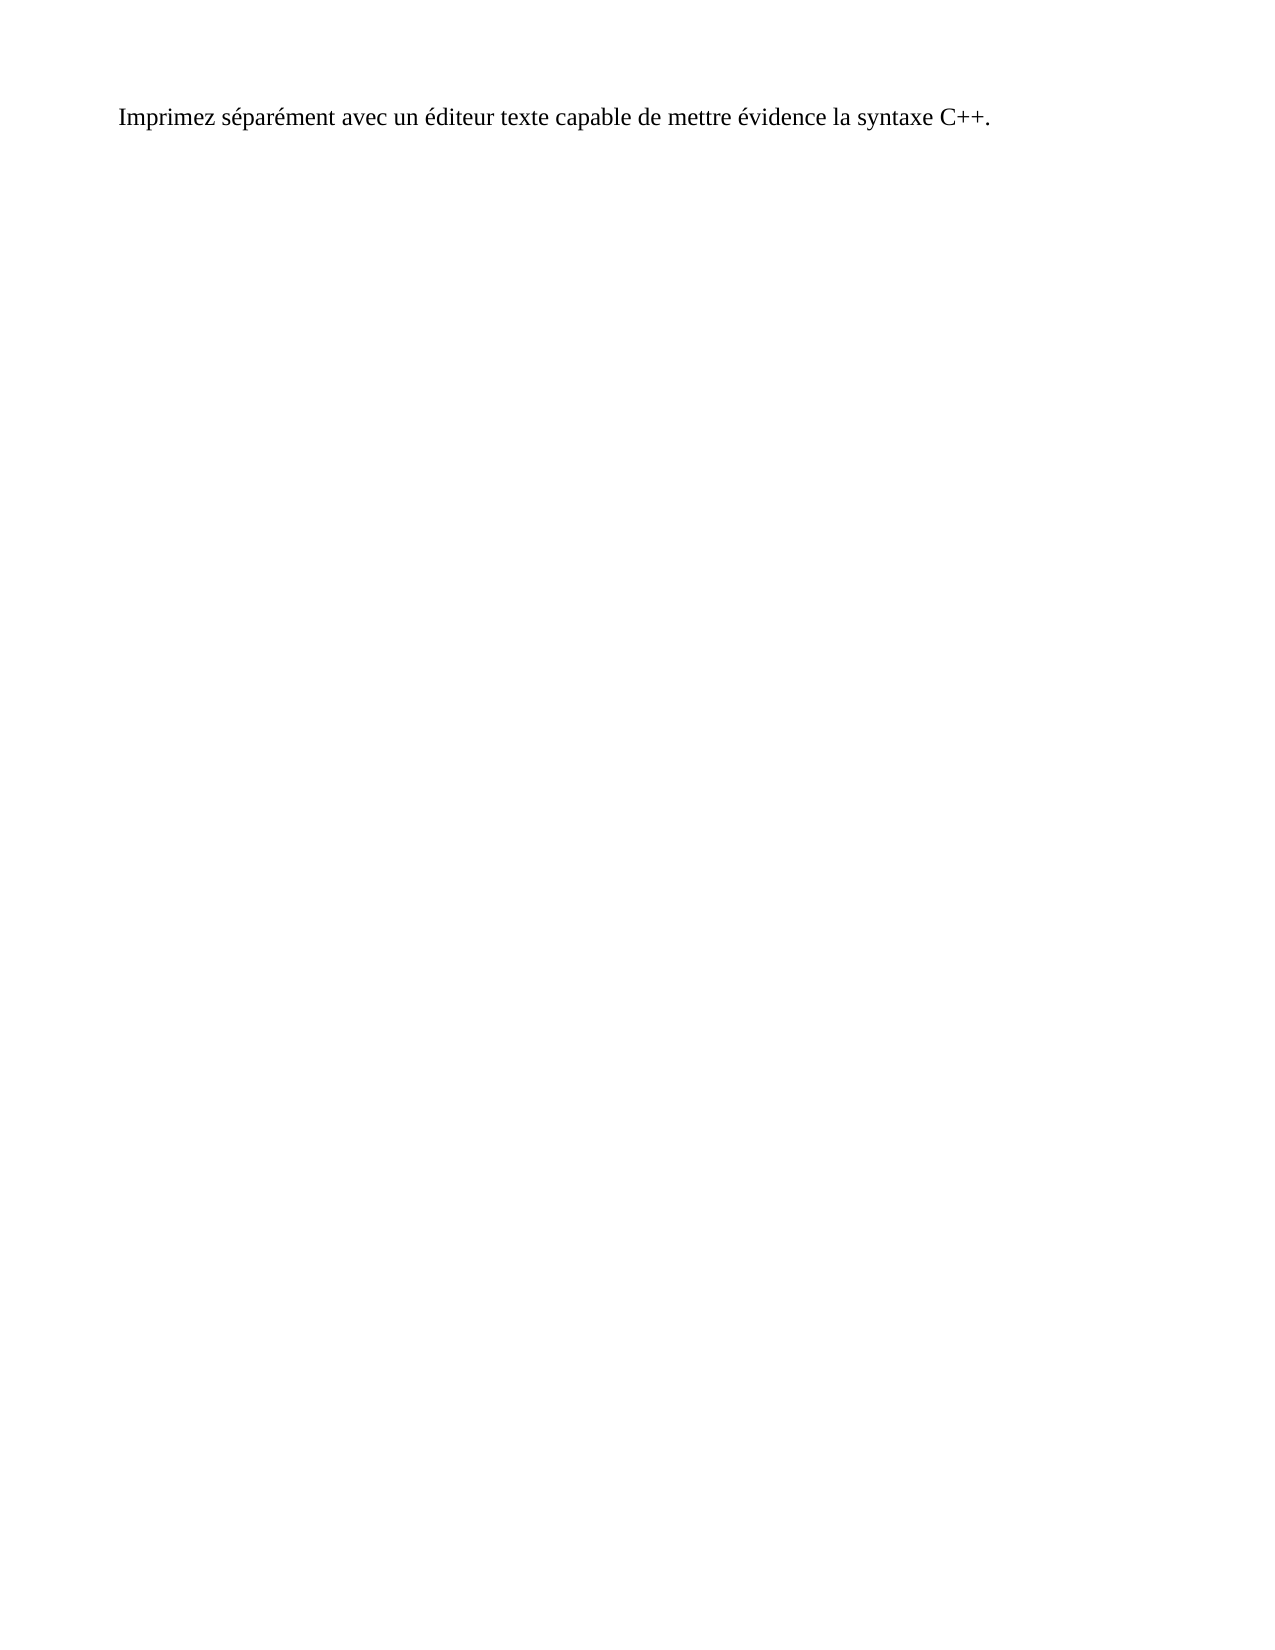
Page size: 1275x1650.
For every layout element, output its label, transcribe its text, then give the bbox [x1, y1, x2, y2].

text Imprimez séparément avec un éditeur texte capable de mettre évidence la syntaxe C++. [118, 102, 1157, 130]
